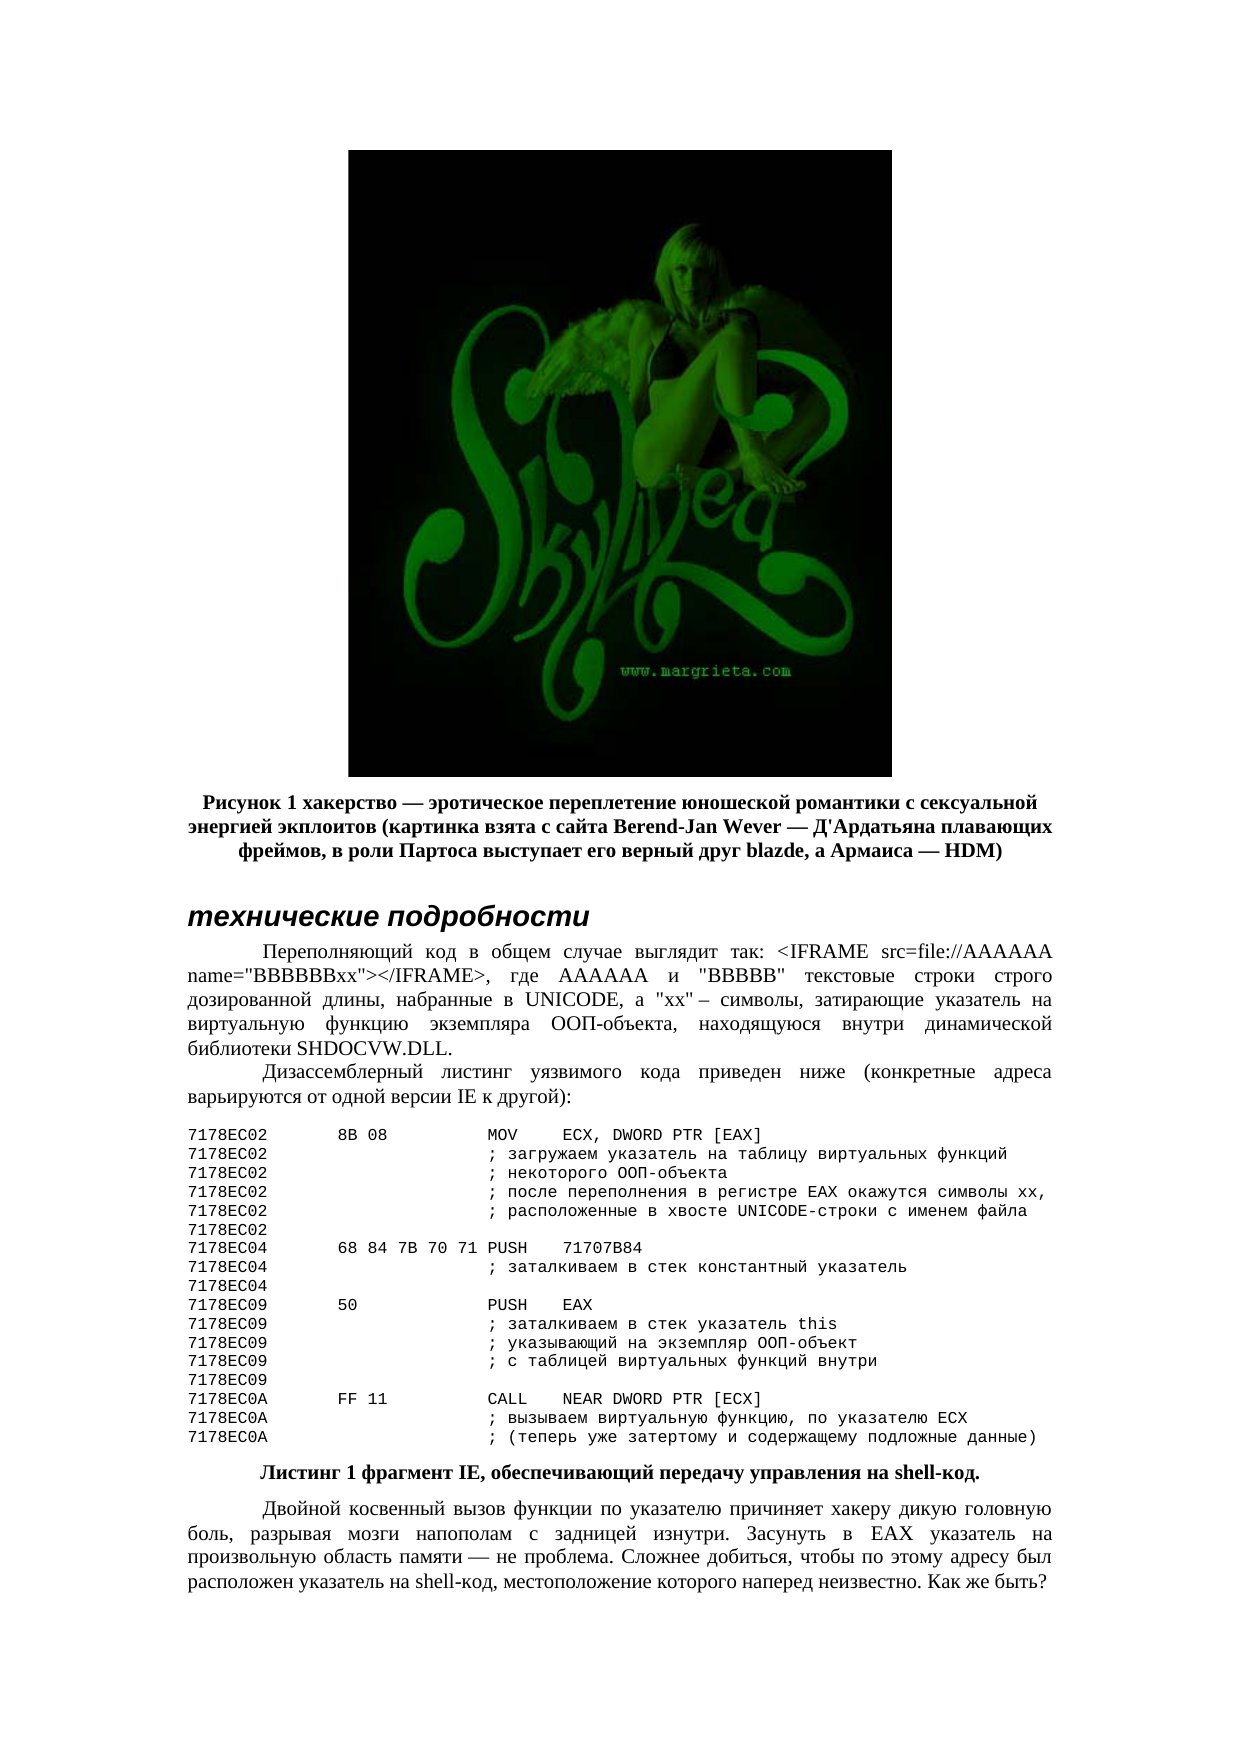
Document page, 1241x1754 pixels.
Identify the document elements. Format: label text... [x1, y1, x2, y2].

text 7178EC09 50 PUSH EAX [187, 1296, 1053, 1315]
text Двойной косвенный вызов функции по указателю причиняет хакеру дикую головную боль, разрывая мозги напополам с задницей изнутри. Засунуть в EAX указатель на произвольную область памяти — не проблема. Сложнее добиться, чтобы по этому адресу был расположен указатель на shell-код, местоположение которого наперед неизвестно. Как же быть? [187, 1496, 1053, 1593]
text 7178EC0A ; (теперь уже затертому и содержащему подложные данные) [187, 1428, 1053, 1447]
text 7178EC02 ; после переполнения в регистре EAX окажутся символы xx, [187, 1183, 1053, 1202]
text 7178EC0A FF 11 CALL NEAR DWORD PTR [ECX] [187, 1391, 1053, 1409]
text Переполняющий код в общем случае выглядит так: <IFRAME src=file://AAAAAA name="BBBBBBxx"></IFRAME>, где AAAAAA и "BBBBB" текстовые строки строго дозированной длины, набранные в UNICODE, а "xx" – символы, затирающие указатель на виртуальную функцию экземпляра ООП-объекта, находящуюся внутри динамической библиотеки SHDOCVW.DLL. [187, 939, 1053, 1059]
text 7178EC02 ; некоторого ООП-объекта [187, 1164, 1053, 1183]
picture [348, 150, 892, 777]
text 7178EC09 ; указывающий на экземпляр ООП-объект [187, 1334, 1053, 1353]
text 7178EC02 [187, 1221, 1053, 1240]
text 7178EC04 68 84 7B 70 71 PUSH 71707B84 [187, 1240, 1053, 1259]
text Дизассемблерный листинг уязвимого кода приведен ниже (конкретные адреса варьируются от одной версии IE к другой): [187, 1059, 1053, 1108]
text 7178EC09 [187, 1372, 1053, 1391]
text Рисунок 1 хакерство — эротическое переплетение юношеской романтики с сексуальной энергией экплоитов (картинка взята с сайта Berend-Jan Wever — Д'Ардатьяна плавающих фреймов, в роли Партоса выступает его верный друг blazde, а Армаиса — HDM) [187, 790, 1053, 862]
text 7178EC02 8B 08 MOV ECX, DWORD PTR [EAX] [187, 1127, 1053, 1146]
text 7178EC09 ; с таблицей виртуальных функций внутри [187, 1353, 1053, 1372]
text 7178EC02 ; загружаем указатель на таблицу виртуальных функций [187, 1146, 1053, 1164]
text 7178EC0A ; вызываем виртуальную функцию, по указателю ECX [187, 1409, 1053, 1428]
text 7178EC09 ; заталкиваем в стек указатель this [187, 1315, 1053, 1334]
subtitle технические подробности [187, 899, 1053, 933]
text 7178EC04 ; заталкиваем в стек константный указатель [187, 1259, 1053, 1278]
text 7178EC02 ; расположенные в хвосте UNICODE-строки с именем файла [187, 1202, 1053, 1221]
text Листинг 1 фрагмент IE, обеспечивающий передачу управления на shell-код. [187, 1460, 1053, 1484]
text 7178EC04 [187, 1278, 1053, 1296]
